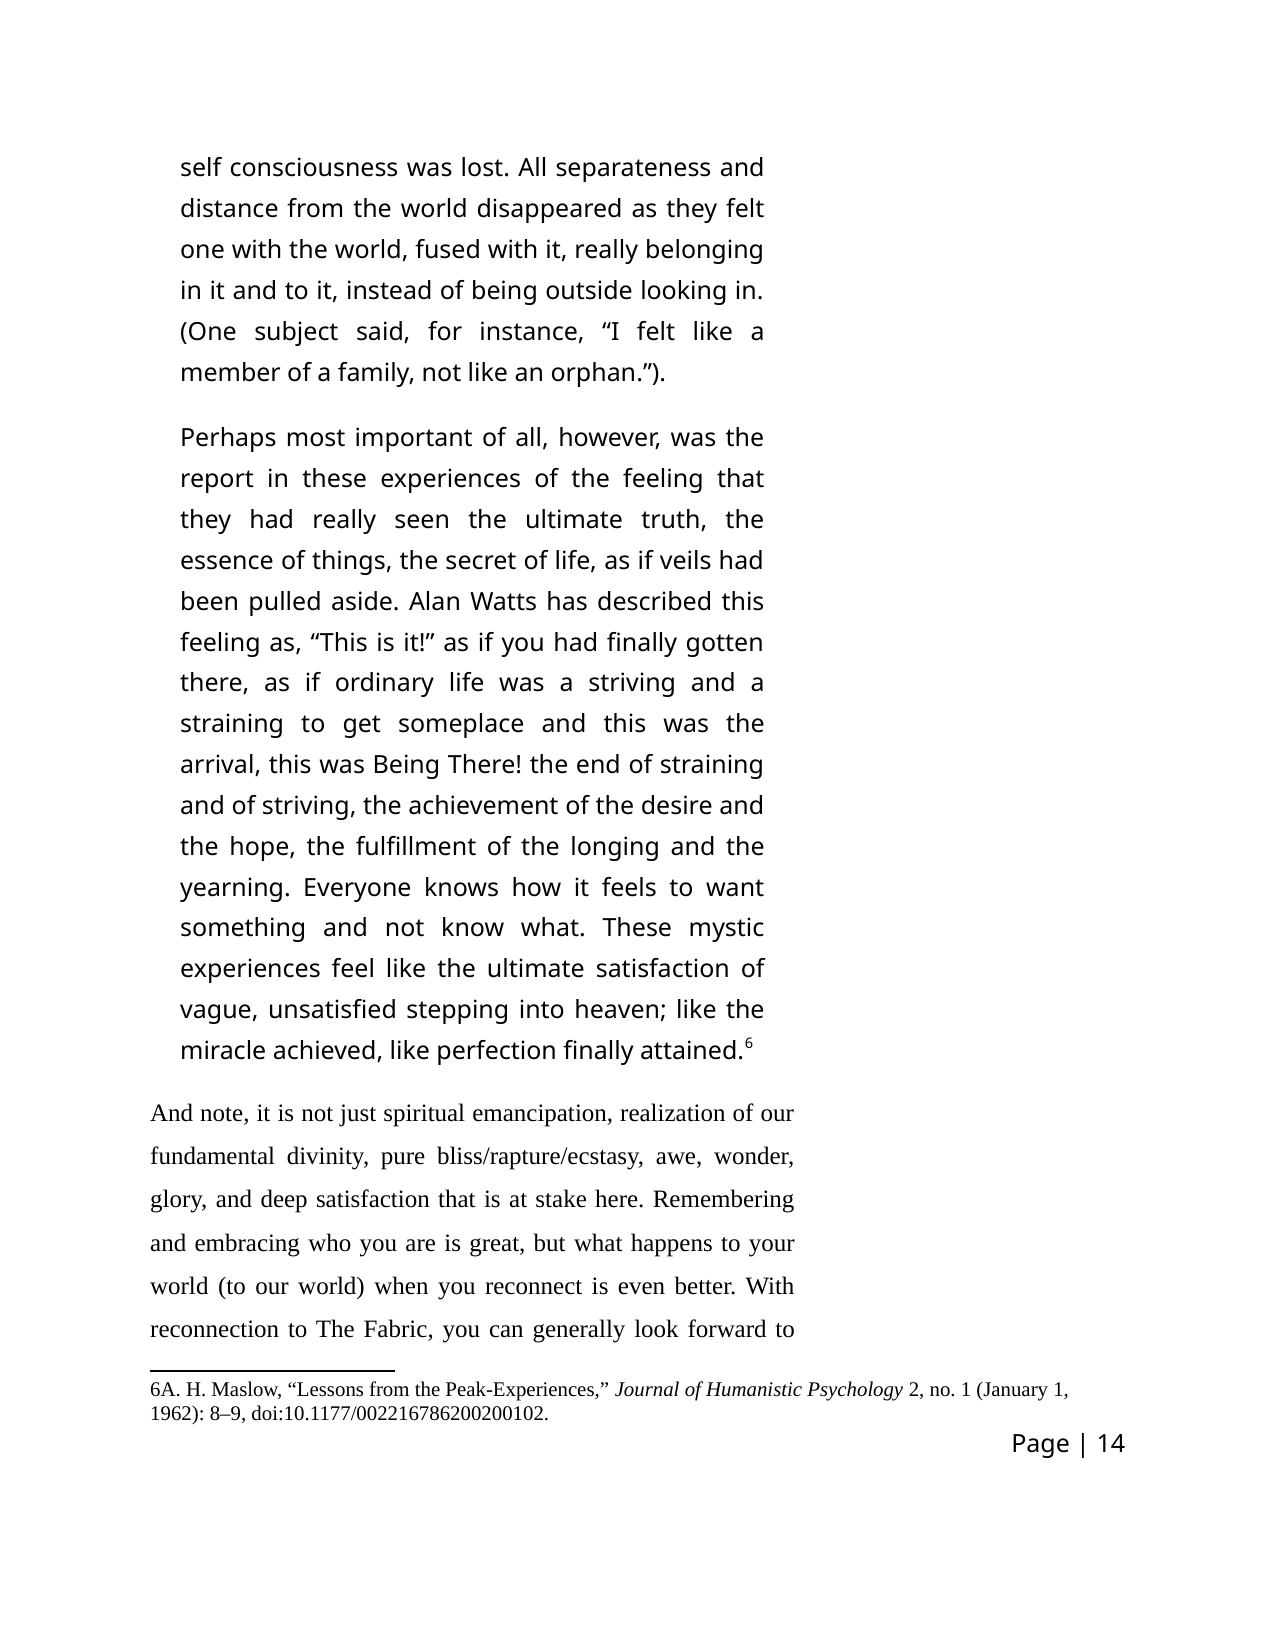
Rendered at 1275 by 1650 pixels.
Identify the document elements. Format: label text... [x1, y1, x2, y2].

text And note, it is not just spiritual emancipation, realization of our fundamental divinity, pure bliss/rapture/ecstasy, awe, wonder, glory, and deep satisfaction that is at stake here. Remembering and embracing who you are is great, but what happens to your world (to our world) when you reconnect is even better. With reconnection to The Fabric, you can generally look forward to [150, 1098, 795, 1343]
text A. H. Maslow, “Lessons from the Peak-Experiences,” Journal of Humanistic Psychology 2, no. 1 (January 1, 1962): 8–9, doi:10.1177/002216786200200102. [150, 1377, 1125, 1425]
text Perhaps most important of all, however, was the report in these experiences of the feeling that they had really seen the ultimate truth, the essence of things, the secret of life, as if veils had been pulled aside. Alan Watts has described this feeling as, “This is it!” as if you had finally gotten there, as if ordinary life was a striving and a straining to get someplace and this was the arrival, this was Being There! the end of straining and of striving, the achievement of the desire and the hope, the fulfillment of the longing and the yearning. Everyone knows how it feels to want something and not know what. These mystic experiences feel like the ultimate satisfaction of vague, unsatisfied stepping into heaven; like the miracle achieved, like perfection finally attained. [180, 1026, 765, 1067]
text These moments were of pure, positive happiness when all doubts, all fears, all inhibitions, all tensions, all weaknesses, were left behind. Now self consciousness was lost. All separateness and distance from the world disappeared as they felt one with the world, fused with it, really belonging in it and to it, instead of being outside looking in. (One subject said, for instance, “I felt like a member of a family, not like an orphan.”). [180, 347, 765, 388]
